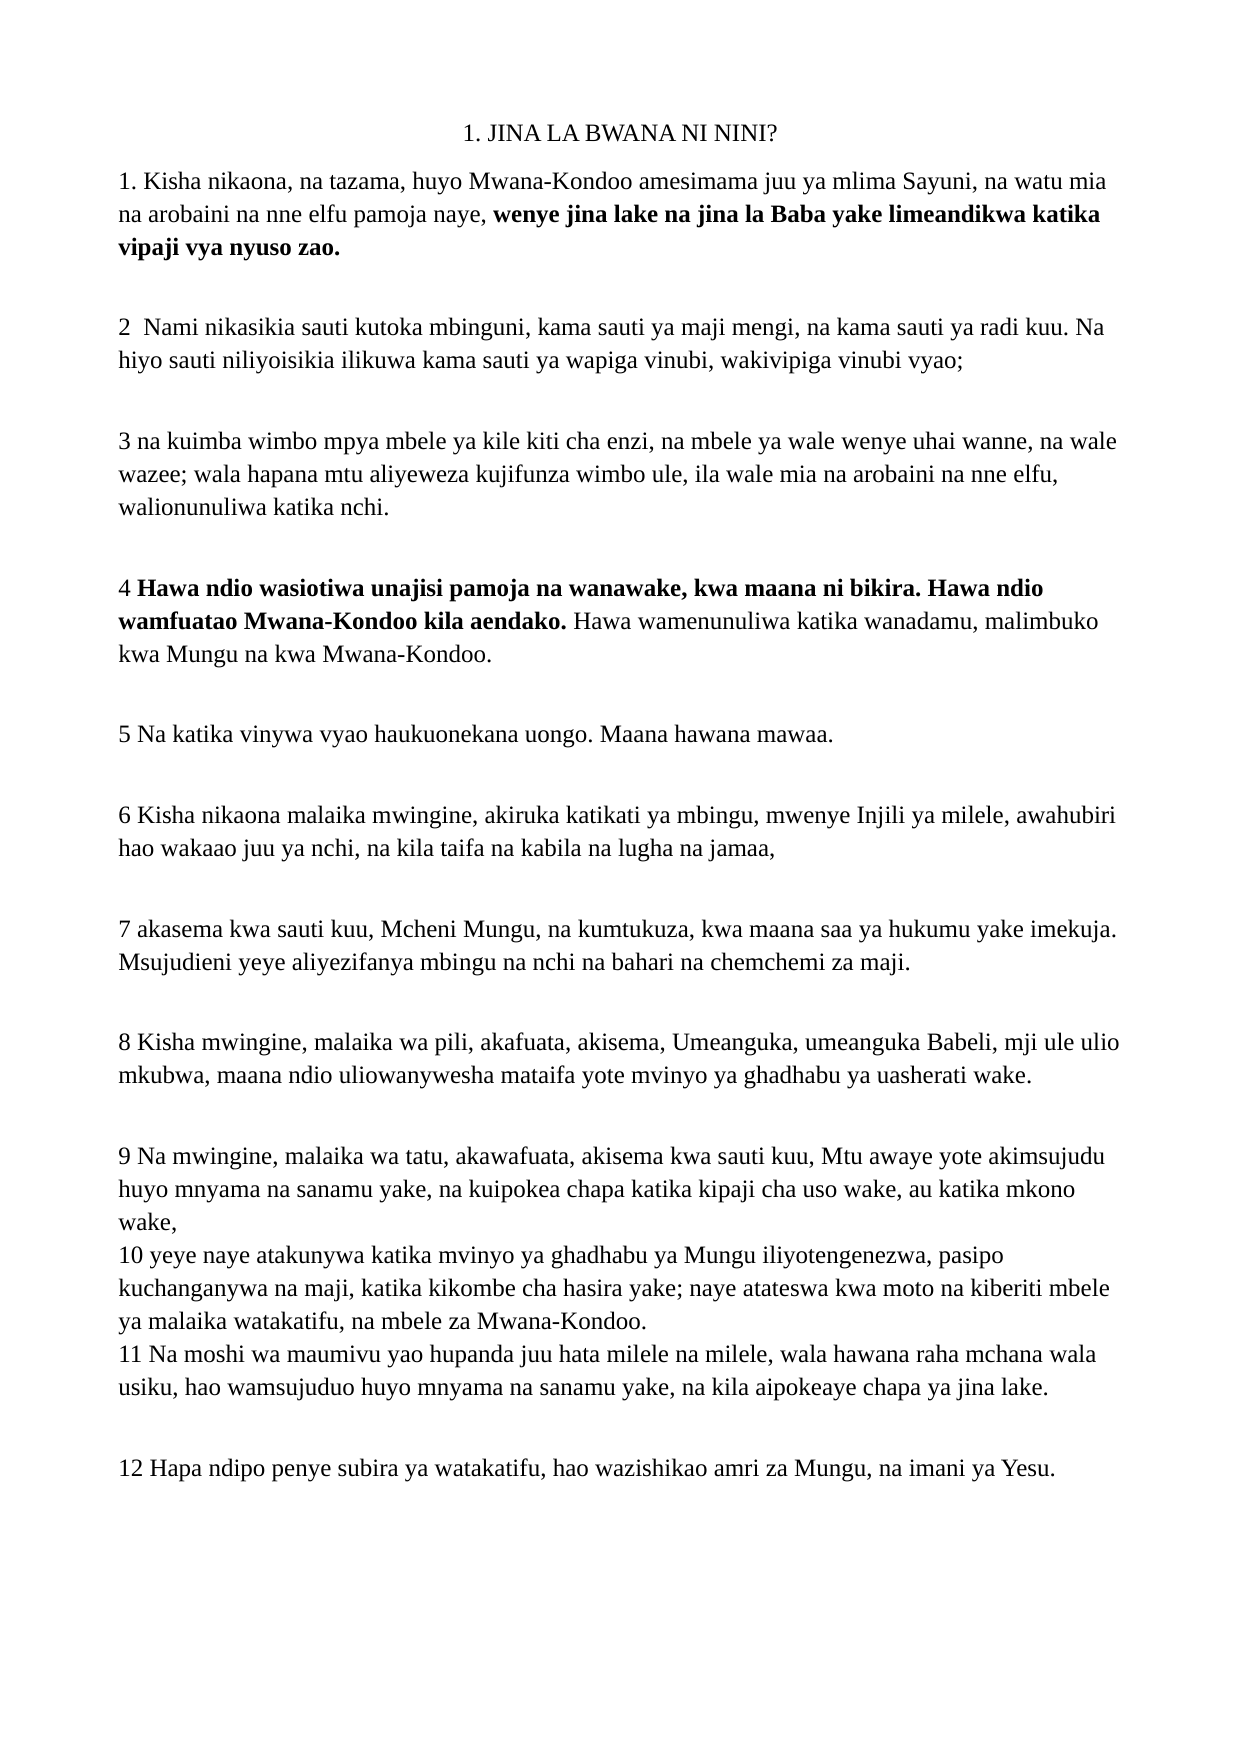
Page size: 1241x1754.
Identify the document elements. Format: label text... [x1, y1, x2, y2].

text 3 na kuimba wimbo mpya mbele ya kile kiti cha enzi, na mbele ya wale wenye uhai wanne, na wale wazee; wala hapana mtu aliyeweza kujifunza wimbo ule, ila wale mia na arobaini na nne elfu, walionunuliwa katika nchi. [118, 393, 1122, 521]
text 6 Kisha nikaona malaika mwingine, akiruka katikati ya mbingu, mwenye Injili ya milele, awahubiri hao wakaao juu ya nchi, na kila taifa na kabila na lugha na jamaa, [118, 767, 1122, 862]
text 1. JINA LA BWANA NI NINI? [118, 118, 1122, 147]
text 7 akasema kwa sauti kuu, Mcheni Mungu, na kumtukuza, kwa maana saa ya hukumu yake imekuja. Msujudieni yeye aliyezifanya mbingu na nchi na bahari na chemchemi za maji. [118, 881, 1122, 975]
text 9 Na mwingine, malaika wa tatu, akawafuata, akisema kwa sauti kuu, Mtu awaye yote akimsujudu huyo mnyama na sanamu yake, na kuipokea chapa katika kipaji cha uso wake, au katika mkono wake, 10 yeye naye atakunywa katika mvinyo ya ghadhabu ya Mungu iliyotengenezwa, pasipo kuchanganywa na maji, katika kikombe cha hasira yake; naye atateswa kwa moto na kiberiti mbele ya malaika watakatifu, na mbele za Mwana-Kondoo. 11 Na moshi wa maumivu yao hupanda juu hata milele na milele, wala hawana raha mchana wala usiku, hao wamsujuduo huyo mnyama na sanamu yake, na kila aipokeaye chapa ya jina lake. [118, 1108, 1122, 1401]
text 12 Hapa ndipo penye subira ya watakatifu, hao wazishikao amri za Mungu, na imani ya Yesu. [118, 1420, 1122, 1481]
text 4 Hawa ndio wasiotiwa unajisi pamoja na wanawake, kwa maana ni bikira. Hawa ndio wamfuatao Mwana-Kondoo kila aendako. Hawa wamenunuliwa katika wanadamu, malimbuko kwa Mungu na kwa Mwana-Kondoo. [118, 540, 1122, 667]
text 2 Nami nikasikia sauti kutoka mbinguni, kama sauti ya maji mengi, na kama sauti ya radi kuu. Na hiyo sauti niliyoisikia ilikuwa kama sauti ya wapiga vinubi, wakivipiga vinubi vyao; [118, 279, 1122, 374]
text 1. Kisha nikaona, na tazama, huyo Mwana-Kondoo amesimama juu ya mlima Sayuni, na watu mia na arobaini na nne elfu pamoja naye, wenye jina lake na jina la Baba yake limeandikwa katika vipaji vya nyuso zao. [118, 166, 1122, 261]
text 8 Kisha mwingine, malaika wa pili, akafuata, akisema, Umeanguka, umeanguka Babeli, mji ule ulio mkubwa, maana ndio uliowanywesha mataifa yote mvinyo ya ghadhabu ya uasherati wake. [118, 994, 1122, 1089]
text 5 Na katika vinywa vyao haukuonekana uongo. Maana hawana mawaa. [118, 686, 1122, 748]
